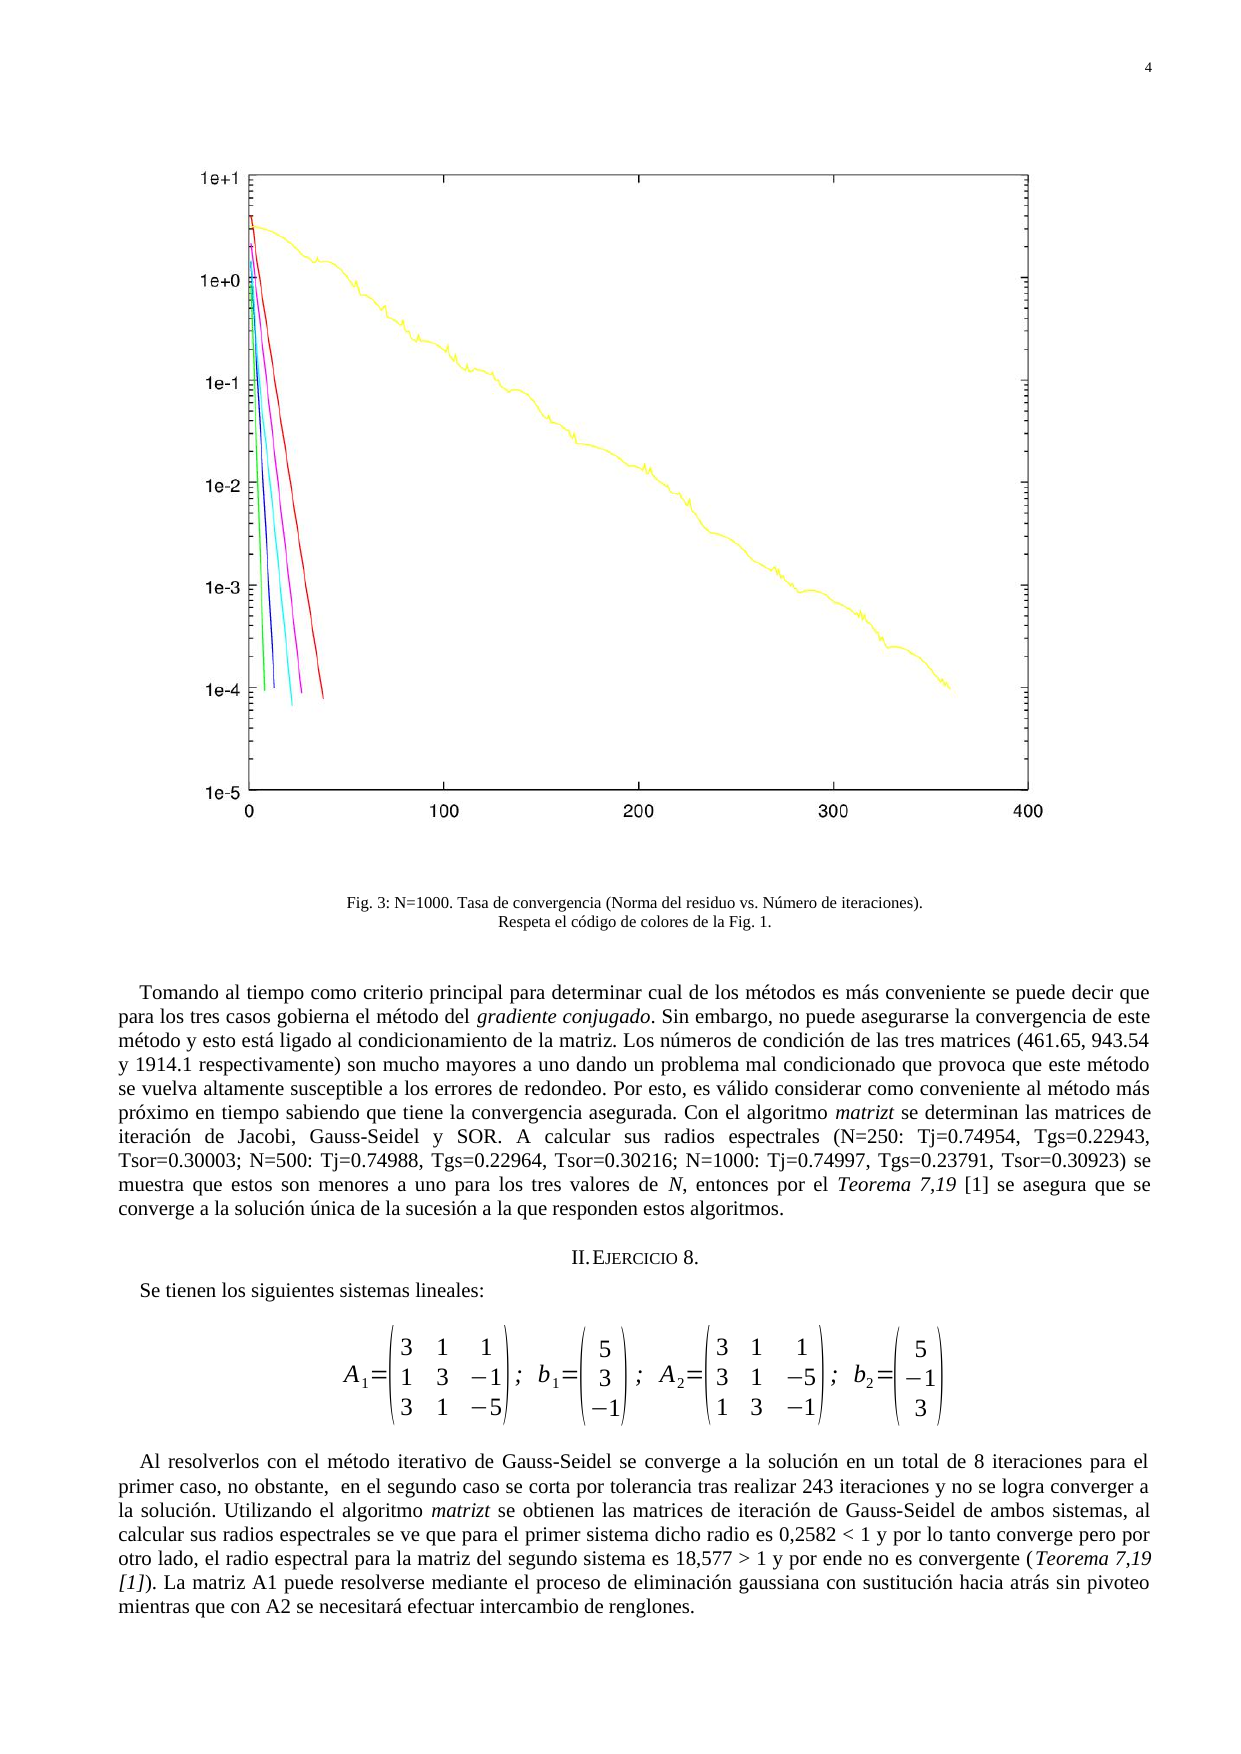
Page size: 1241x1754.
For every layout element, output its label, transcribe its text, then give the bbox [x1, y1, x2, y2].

subtitle Ejercicio 8. [118, 1245, 1152, 1269]
text Respeta el código de colores de la Fig. 1. [118, 912, 1152, 931]
text Fig. 3: N=1000. Tasa de convergencia (Norma del residuo vs. Número de iteraciones). [118, 894, 1152, 912]
text Tomando al tiempo como criterio principal para determinar cual de los métodos es más conveniente se puede decir que para los tres casos gobierna el método del gradiente conjugado. Sin embargo, no puede asegurarse la convergencia de este método y esto está ligado al condicionamiento de la matriz. Los números de condición de las tres matrices (461.65, 943.54 y 1914.1 respectivamente) son mucho mayores a uno dando un problema mal condicionado que provoca que este método se vuelva altamente susceptible a los errores de redondeo. Por esto, es válido considerar como conveniente al método más próximo en tiempo sabiendo que tiene la convergencia asegurada. Con el algoritmo matrizt se determinan las matrices de iteración de Jacobi, Gauss-Seidel y SOR. A calcular sus radios espectrales (N=250: Tj=0.74954, Tgs=0.22943, Tsor=0.30003; N=500: Tj=0.74988, Tgs=0.22964, Tsor=0.30216; N=1000: Tj=0.74997, Tgs=0.23791, Tsor=0.30923) se muestra que estos son menores a uno para los tres valores de N, entonces por el Teorema 7,19 [1] se asegura que se converge a la solución única de la sucesión a la que responden estos algoritmos. [118, 979, 1152, 1220]
picture [118, 118, 1152, 894]
text Al resolverlos con el método iterativo de Gauss-Seidel se converge a la solución en un total de 8 iteraciones para el primer caso, no obstante, en el segundo caso se corta por tolerancia tras realizar 243 iteraciones y no se logra converger a la solución. Utilizando el algoritmo matrizt se obtienen las matrices de iteración de Gauss-Seidel de ambos sistemas, al calcular sus radios espectrales se ve que para el primer sistema dicho radio es 0,2582 < 1 y por lo tanto converge pero por otro lado, el radio espectral para la matriz del segundo sistema es 18,577 > 1 y por ende no es convergente (Teorema 7,19 [1]). La matriz A1 puede resolverse mediante el proceso de eliminación gaussiana con sustitución hacia atrás sin pivoteo mientras que con A2 se necesitará efectuar intercambio de renglones. [118, 1449, 1152, 1618]
text Se tienen los siguientes sistemas lineales: [118, 1278, 1152, 1302]
